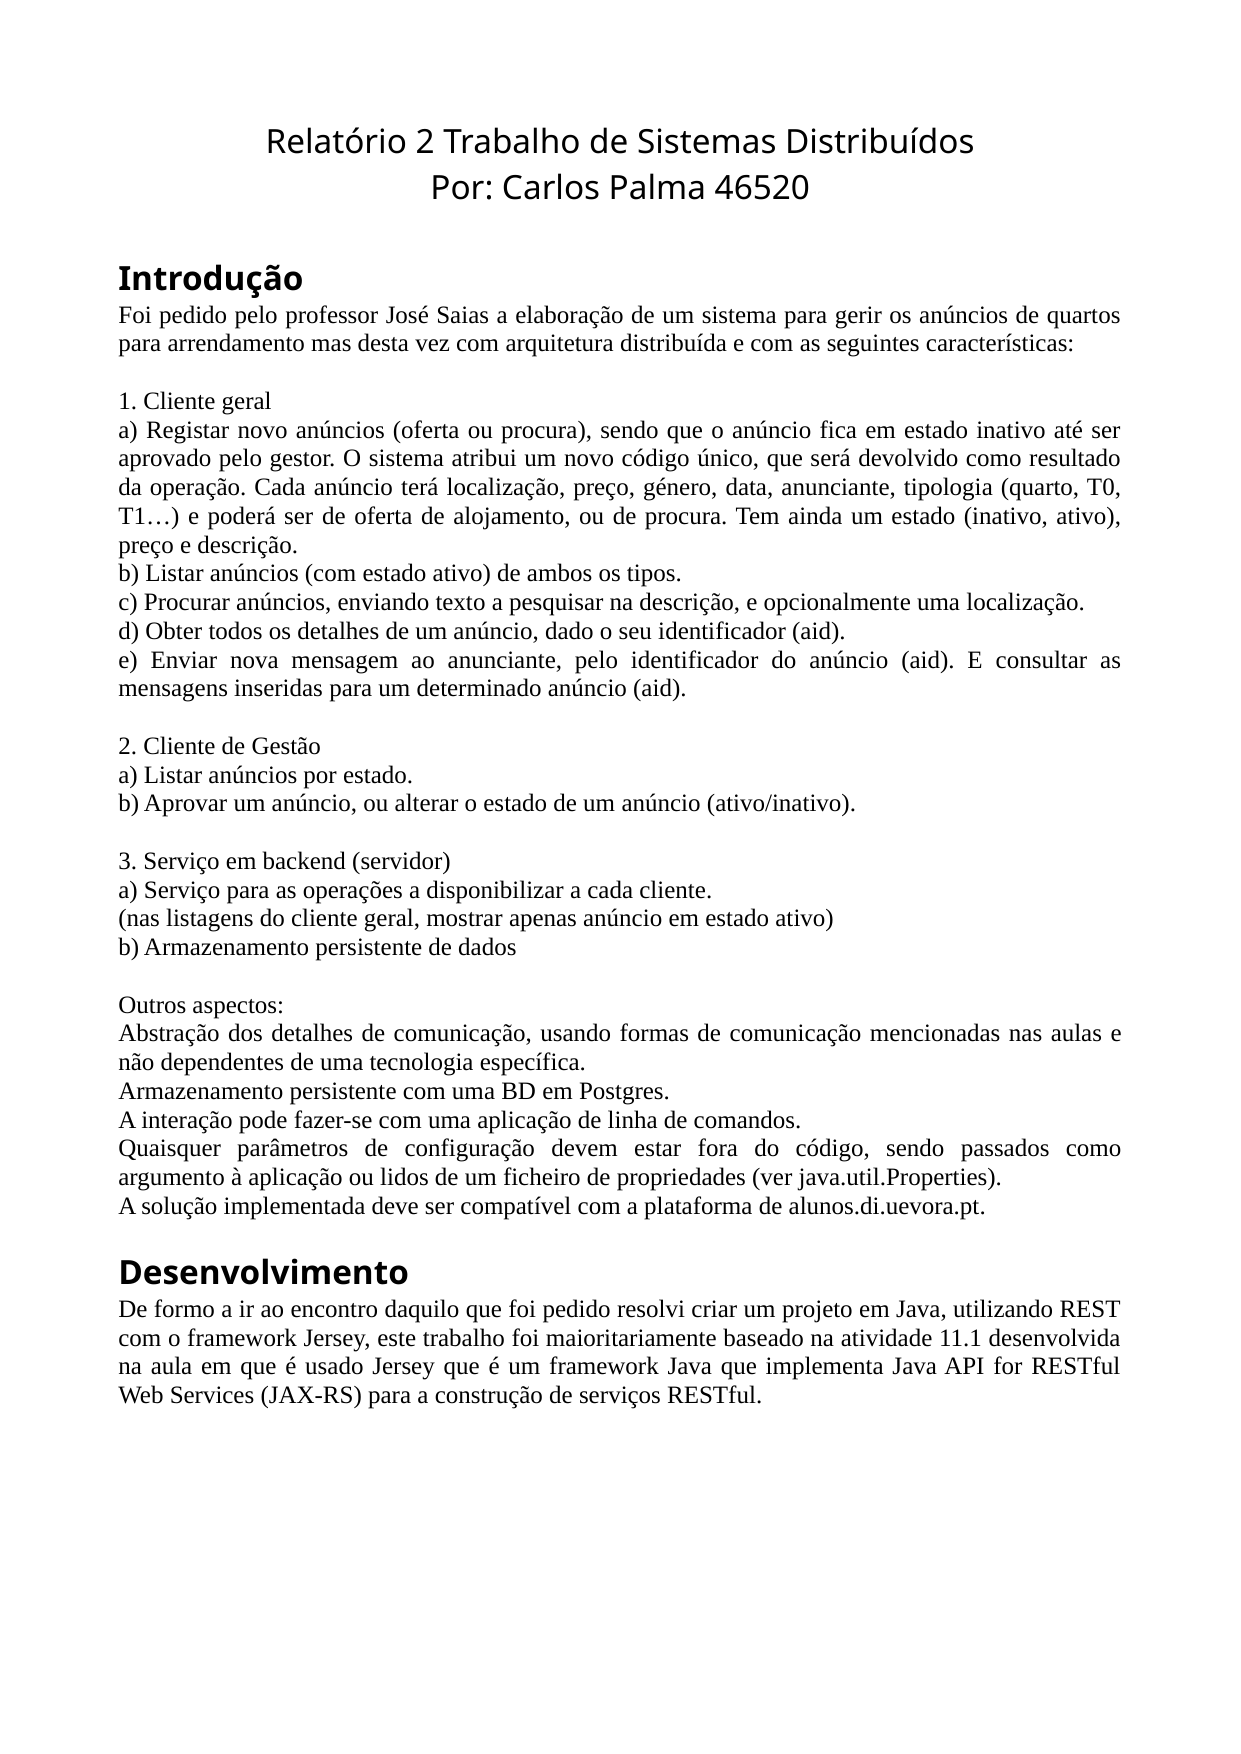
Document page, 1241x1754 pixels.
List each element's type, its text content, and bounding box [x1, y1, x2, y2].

text Foi pedido pelo professor José Saias a elaboração de um sistema para gerir os anúncios de quartos para arrendamento mas desta vez com arquitetura distribuída e com as seguintes características: [118, 300, 1122, 357]
text Desenvolvimento [118, 1248, 1122, 1294]
text b) Listar anúncios (com estado ativo) de ambos os tipos. [118, 558, 1122, 587]
text 2. Cliente de Gestão [118, 731, 1122, 760]
text (nas listagens do cliente geral, mostrar apenas anúncio em estado ativo) [118, 903, 1122, 932]
text e) Enviar nova mensagem ao anunciante, pelo identificador do anúncio (aid). E consultar as mensagens inseridas para um determinado anúncio (aid). [118, 645, 1122, 702]
text b) Armazenamento persistente de dados [118, 932, 1122, 961]
text A solução implementada deve ser compatível com a plataforma de alunos.di.uevora.pt. [118, 1191, 1122, 1220]
text 1. Cliente geral [118, 386, 1122, 415]
text a) Registar novo anúncios (oferta ou procura), sendo que o anúncio fica em estado inativo até ser aprovado pelo gestor. O sistema atribui um novo código único, que será devolvido como resultado da operação. Cada anúncio terá localização, preço, género, data, anunciante, tipologia (quarto, T0, T1…) e poderá ser de oferta de alojamento, ou de procura. Tem ainda um estado (inativo, ativo), preço e descrição. [118, 415, 1122, 558]
text a) Serviço para as operações a disponibilizar a cada cliente. [118, 875, 1122, 903]
text b) Aprovar um anúncio, ou alterar o estado de um anúncio (ativo/inativo). [118, 788, 1122, 817]
text Introdução [118, 254, 1122, 300]
text c) Procurar anúncios, enviando texto a pesquisar na descrição, e opcionalmente uma localização. [118, 587, 1122, 616]
text a) Listar anúncios por estado. [118, 760, 1122, 788]
text Relatório 2 Trabalho de Sistemas Distribuídos [118, 118, 1122, 163]
text Armazenamento persistente com uma BD em Postgres. [118, 1076, 1122, 1105]
text Quaisquer parâmetros de configuração devem estar fora do código, sendo passados como argumento à aplicação ou lidos de um ficheiro de propriedades (ver java.util.Properties). [118, 1133, 1122, 1191]
text Por: Carlos Palma 46520 [118, 163, 1122, 209]
text A interação pode fazer-se com uma aplicação de linha de comandos. [118, 1105, 1122, 1133]
text d) Obter todos os detalhes de um anúncio, dado o seu identificador (aid). [118, 616, 1122, 645]
text Outros aspectos: [118, 990, 1122, 1018]
text Abstração dos detalhes de comunicação, usando formas de comunicação mencionadas nas aulas e não dependentes de uma tecnologia específica. [118, 1018, 1122, 1076]
text 3. Serviço em backend (servidor) [118, 846, 1122, 875]
text De formo a ir ao encontro daquilo que foi pedido resolvi criar um projeto em Java, utilizando REST com o framework Jersey, este trabalho foi maioritariamente baseado na atividade 11.1 desenvolvida na aula em que é usado Jersey que é um framework Java que implementa Java API for RESTful Web Services (JAX-RS) para a construção de serviços RESTful. [118, 1294, 1122, 1409]
